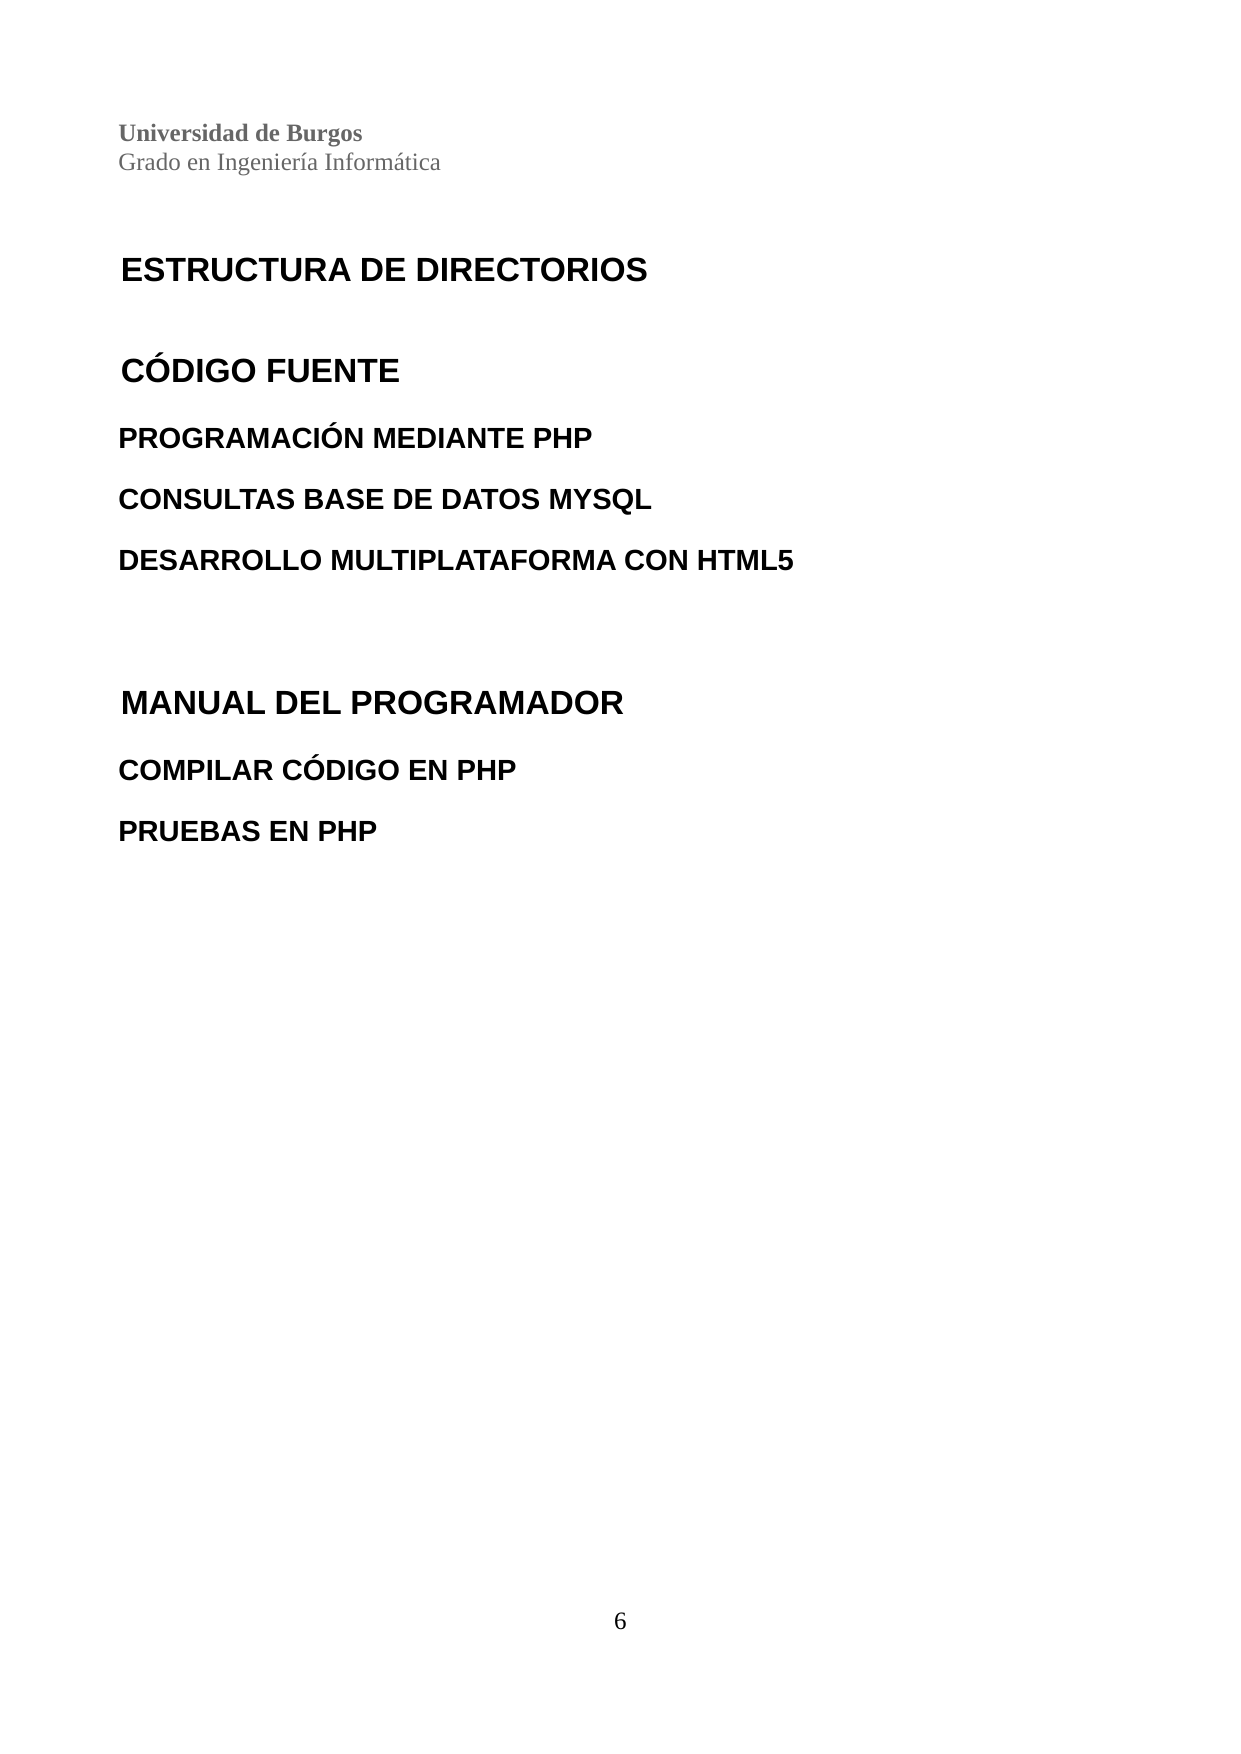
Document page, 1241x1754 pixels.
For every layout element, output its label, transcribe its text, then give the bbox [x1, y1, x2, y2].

subtitle COMPILAR CÓDIGO EN PHP [118, 753, 1122, 787]
subtitle MANUAL DEL PROGRAMADOR [121, 667, 1122, 726]
subtitle ESTRUCTURA DE DIRECTORIOS [121, 234, 1122, 294]
subtitle DESARROLLO MULTIPLATAFORMA CON HTML5 [118, 543, 1122, 576]
subtitle CONSULTAS BASE DE DATOS MYSQL [118, 482, 1122, 516]
subtitle PROGRAMACIÓN MEDIANTE PHP [118, 422, 1122, 455]
subtitle CÓDIGO FUENTE [121, 336, 1122, 394]
subtitle PRUEBAS EN PHP [118, 814, 1122, 848]
